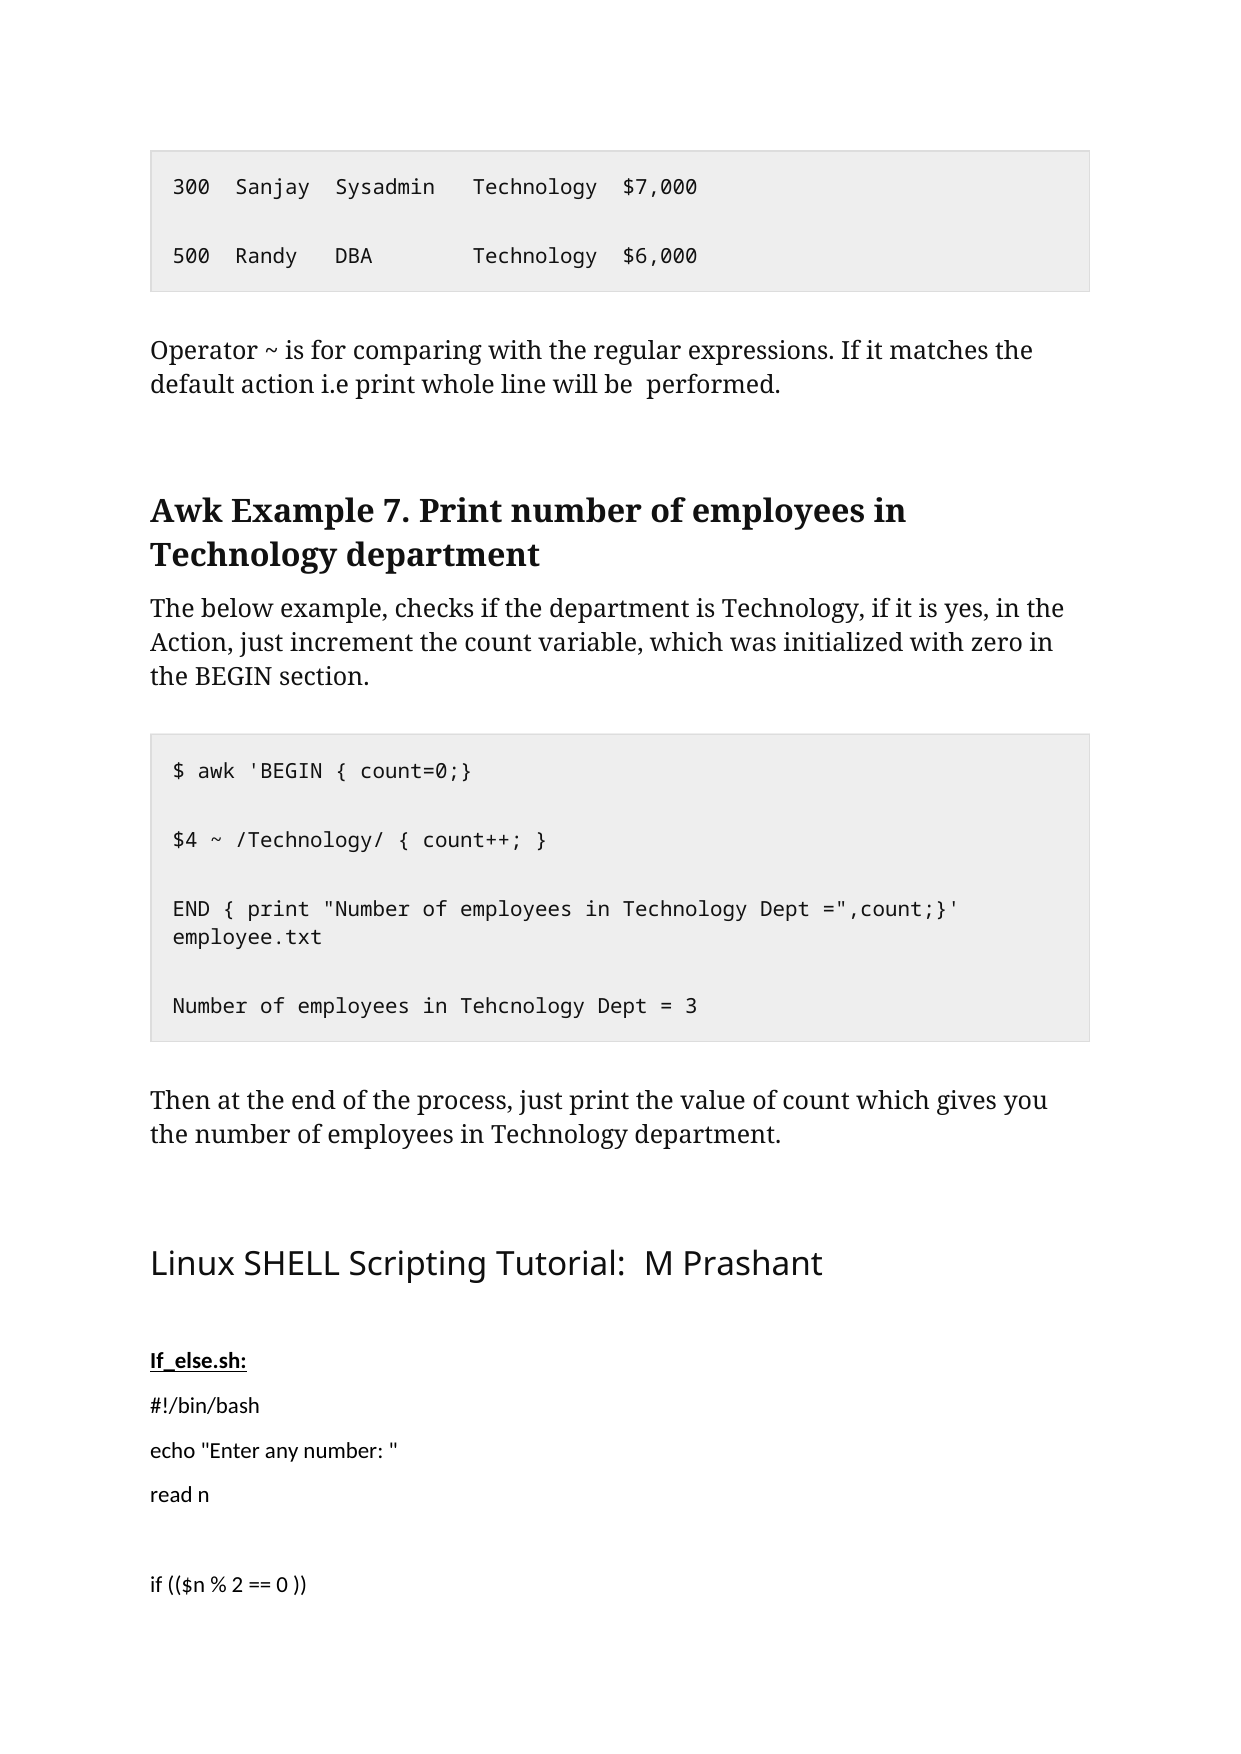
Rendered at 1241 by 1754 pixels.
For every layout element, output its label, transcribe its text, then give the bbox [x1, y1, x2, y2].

text if (($n % 2 == 0 )) [150, 1570, 1090, 1598]
text read n [150, 1481, 1090, 1508]
text #!/bin/bash [150, 1391, 1090, 1419]
text echo "Enter any number: " [150, 1436, 1090, 1464]
text Then at the end of the process, just print the value of count which gives you the number of employees in Technology department. [150, 1083, 1090, 1151]
text Number of employees in Tehcnology Dept = 3 [152, 969, 1089, 1041]
text $ awk 'BEGIN { count=0;} [152, 735, 1089, 784]
text If_else.sh: [150, 1346, 1090, 1374]
text END { print "Number of employees in Technology Dept =",count;}' employee.txt [152, 872, 1089, 951]
text 300 Sanjay Sysadmin Technology $7,000 [152, 152, 1089, 201]
text Operator ~ is for comparing with the regular expressions. If it matches the default action i.e print whole line will be performed. [150, 333, 1090, 401]
text $4 ~ /Technology/ { count++; } [152, 803, 1089, 853]
subtitle Linux SHELL Scripting Tutorial: M Prashant [150, 1240, 1090, 1285]
text The below example, checks if the department is Technology, if it is yes, in the Action, just increment the count variable, which was initialized with zero in the BEGIN section. [150, 591, 1090, 693]
subtitle Awk Example 7. Print number of employees in Technology department [150, 487, 1090, 575]
text 500 Randy DBA Technology $6,000 [152, 219, 1089, 291]
